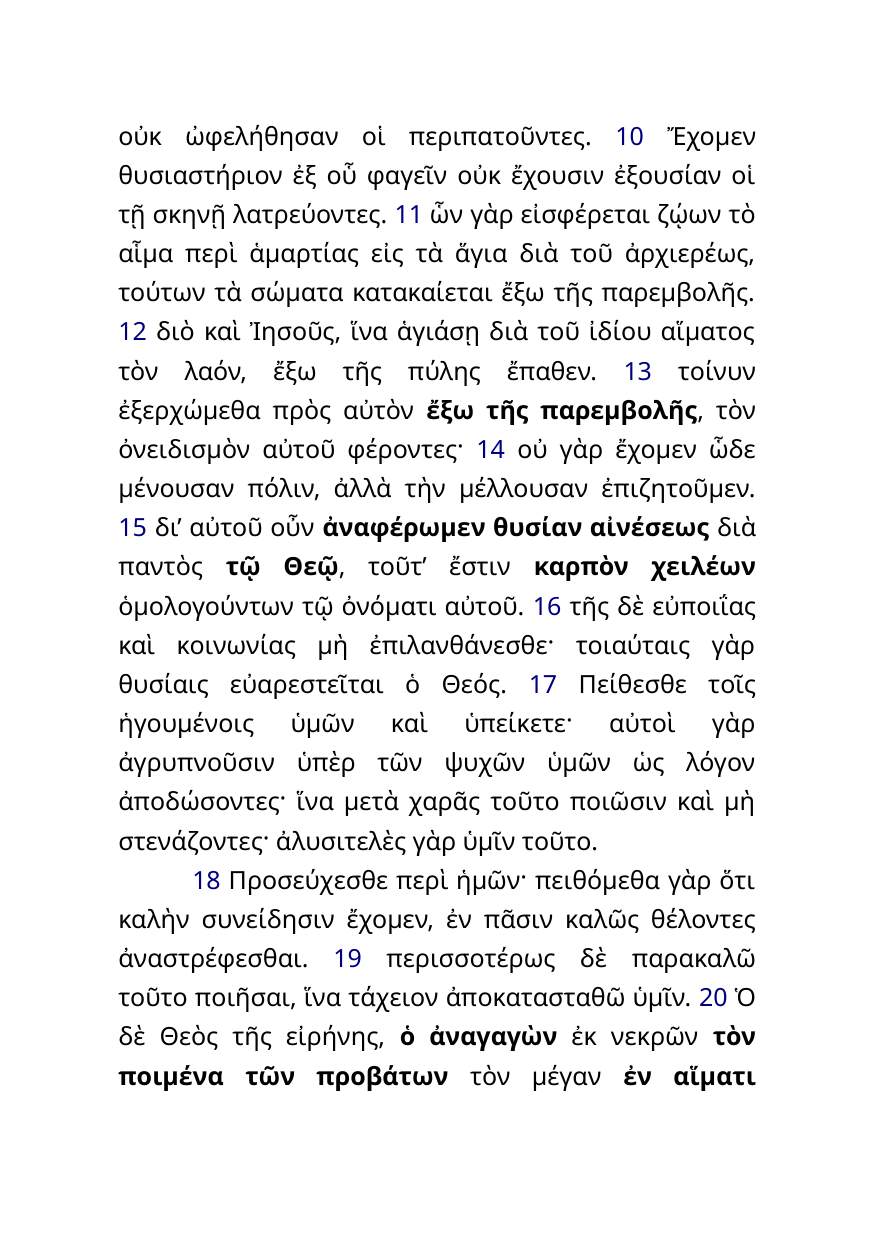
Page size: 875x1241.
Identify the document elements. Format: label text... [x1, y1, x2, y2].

text 18 Προσεύχεσθε περὶ ἡμῶν· πειθόμεθα γὰρ ὅτι καλὴν συνείδησιν ἔχομεν, ἐν πᾶσιν καλῶς θέλοντες ἀναστρέφεσθαι. 19 περισσοτέρως δὲ παρακαλῶ τοῦτο ποιῆσαι, ἵνα τάχειον ἀποκατασταθῶ ὑμῖν. 20 Ὁ δὲ Θεὸς τῆς εἰρήνης, ὁ ἀναγαγὼν ἐκ νεκρῶν τὸν ποιμένα τῶν προβάτων τὸν μέγαν ἐν αἵματι [118, 862, 756, 1092]
text οὐκ ὠφελήθησαν οἱ περιπατοῦντες. 10 Ἔχομεν θυσιαστήριον ἐξ οὗ φαγεῖν οὐκ ἔχουσιν ἐξουσίαν οἱ τῇ σκηνῇ λατρεύοντες. 11 ὧν γὰρ εἰσφέρεται ζῴων τὸ αἷμα περὶ ἁμαρτίας εἰς τὰ ἅγια διὰ τοῦ ἀρχιερέως, τούτων τὰ σώματα κατακαίεται ἔξω τῆς παρεμβολῆς. 12 διὸ καὶ Ἰησοῦς, ἵνα ἁγιάσῃ διὰ τοῦ ἰδίου αἵματος τὸν λαόν, ἔξω τῆς πύλης ἔπαθεν. 13 τοίνυν ἐξερχώμεθα πρὸς αὐτὸν ἔξω τῆς παρεμβολῆς, τὸν ὀνειδισμὸν αὐτοῦ φέροντες· 14 οὐ γὰρ ἔχομεν ὧδε μένουσαν πόλιν, ἀλλὰ τὴν μέλλουσαν ἐπιζητοῦμεν. 15 δι’ αὐτοῦ οὖν ἀναφέρωμεν θυσίαν αἰνέσεως διὰ παντὸς τῷ Θεῷ, τοῦτ’ ἔστιν καρπὸν χειλέων ὁμολογούντων τῷ ὀνόματι αὐτοῦ. 16 τῆς δὲ εὐποιΐας καὶ κοινωνίας μὴ ἐπιλανθάνεσθε· τοιαύταις γὰρ θυσίαις εὐαρεστεῖται ὁ Θεός. 17 Πείθεσθε τοῖς ἡγουμένοις ὑμῶν καὶ ὑπείκετε· αὐτοὶ γὰρ ἀγρυπνοῦσιν ὑπὲρ τῶν ψυχῶν ὑμῶν ὡς λόγον ἀποδώσοντες· ἵνα μετὰ χαρᾶς τοῦτο ποιῶσιν καὶ μὴ στενάζοντες· ἀλυσιτελὲς γὰρ ὑμῖν τοῦτο. [118, 118, 756, 857]
